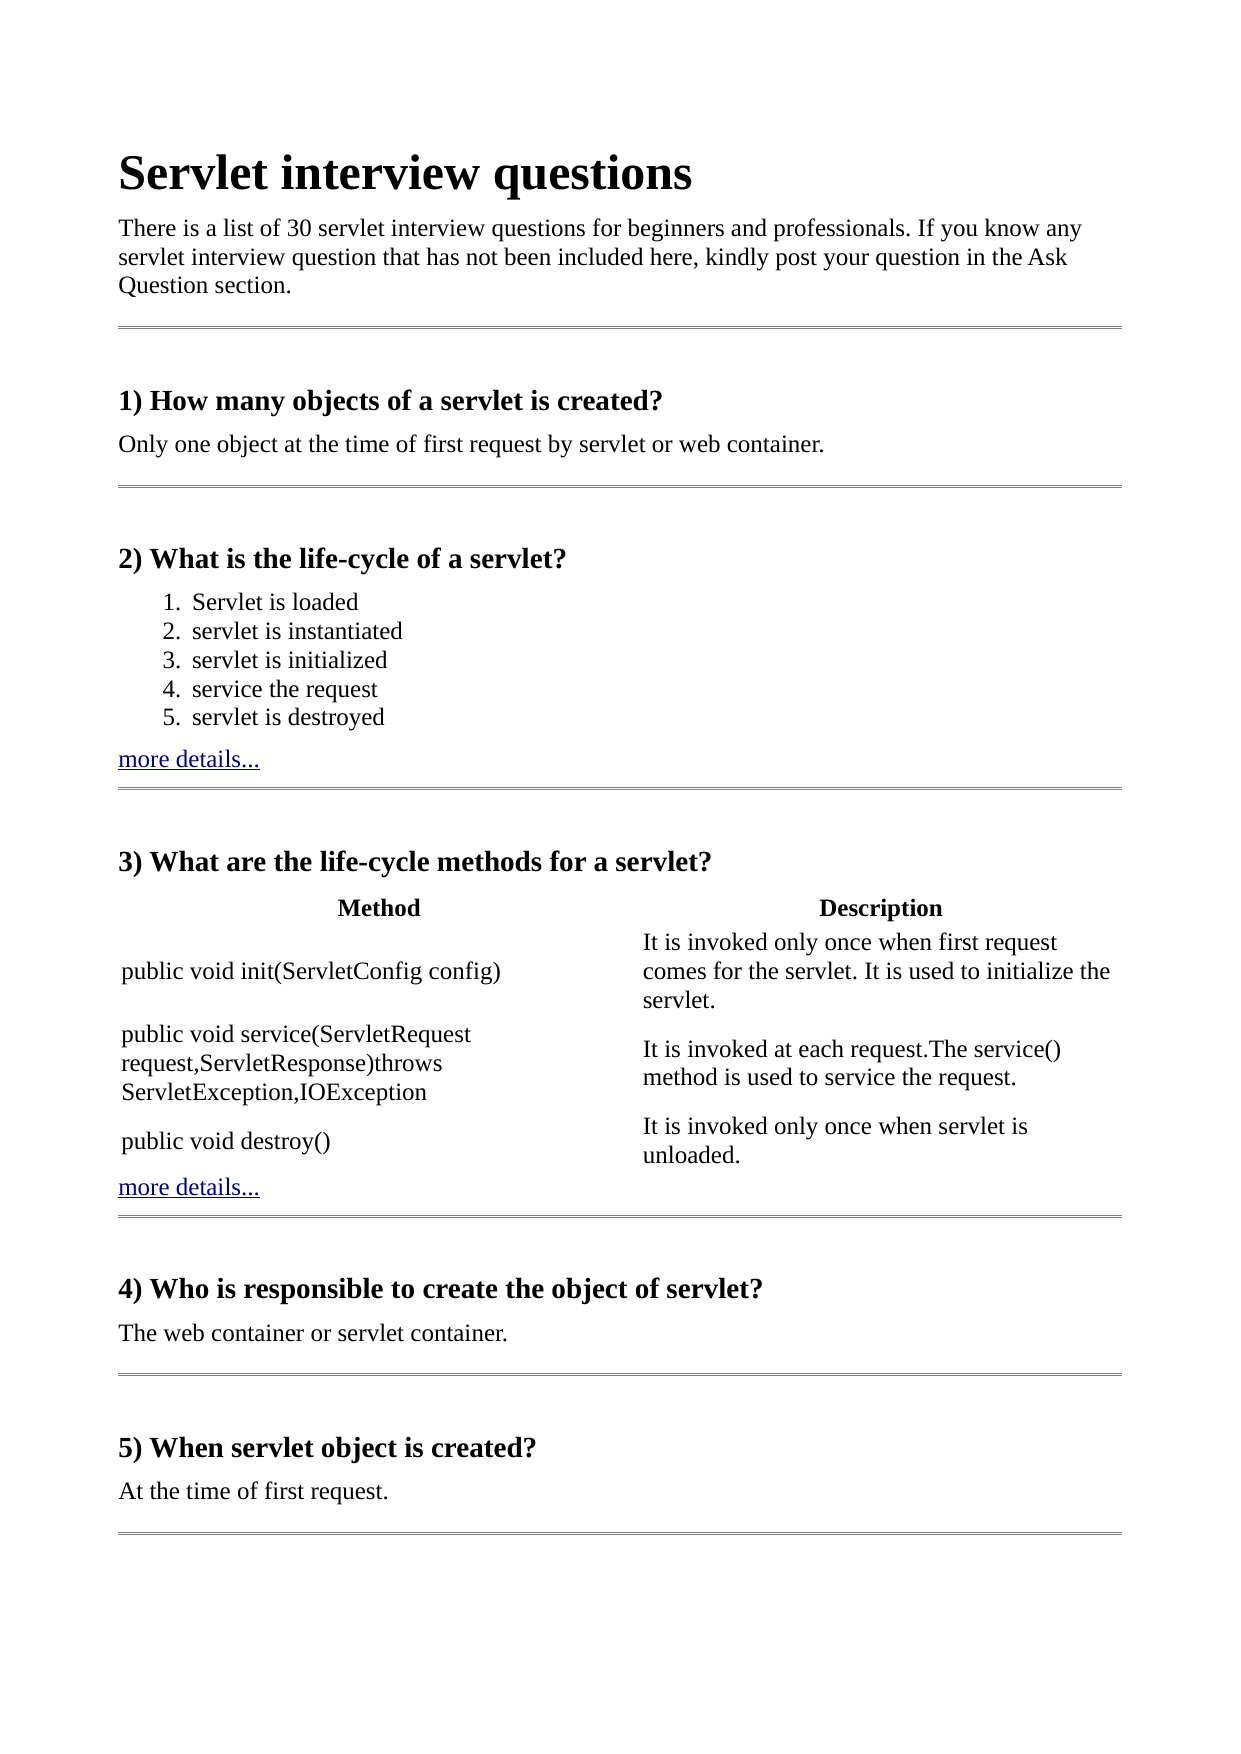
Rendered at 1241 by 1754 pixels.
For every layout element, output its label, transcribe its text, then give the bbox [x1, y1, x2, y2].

list servlet is instantiated [162, 616, 1122, 645]
table_cell public void init(ServletConfig config) [118, 924, 640, 1016]
list Servlet is loaded [162, 587, 1122, 616]
table_cell It is invoked only once when first request comes for the servlet. It is used to initialize the servlet. [640, 924, 1122, 1016]
text Only one object at the time of first request by servlet or web container. [118, 429, 1122, 458]
subtitle 1) How many objects of a servlet is created? [118, 383, 1122, 417]
table_cell It is invoked only once when servlet is unloaded. [640, 1109, 1122, 1172]
table_header Description [640, 890, 1122, 924]
list servlet is destroyed [162, 702, 1122, 731]
list service the request [162, 674, 1122, 702]
text more details... [118, 1172, 1122, 1201]
text There is a list of 30 servlet interview questions for beginners and professionals. If you know any servlet interview question that has not been included here, kindly post your question in the Ask Question section. [118, 213, 1122, 299]
text At the time of first request. [118, 1476, 1122, 1505]
table_cell public void service(ServletRequest request,ServletResponse)throws ServletException,IOException [118, 1016, 640, 1108]
subtitle 3) What are the life-cycle methods for a servlet? [118, 844, 1122, 877]
subtitle Servlet interview questions [118, 143, 1122, 201]
subtitle 2) What is the life-cycle of a servlet? [118, 541, 1122, 575]
table_header Method [118, 890, 640, 924]
text more details... [118, 744, 1122, 772]
table_cell It is invoked at each request.The service() method is used to service the request. [640, 1016, 1122, 1108]
subtitle 4) Who is responsible to create the object of servlet? [118, 1272, 1122, 1305]
text The web container or servlet container. [118, 1318, 1122, 1346]
subtitle 5) When servlet object is created? [118, 1430, 1122, 1464]
list servlet is initialized [162, 645, 1122, 674]
table_cell public void destroy() [118, 1109, 640, 1172]
